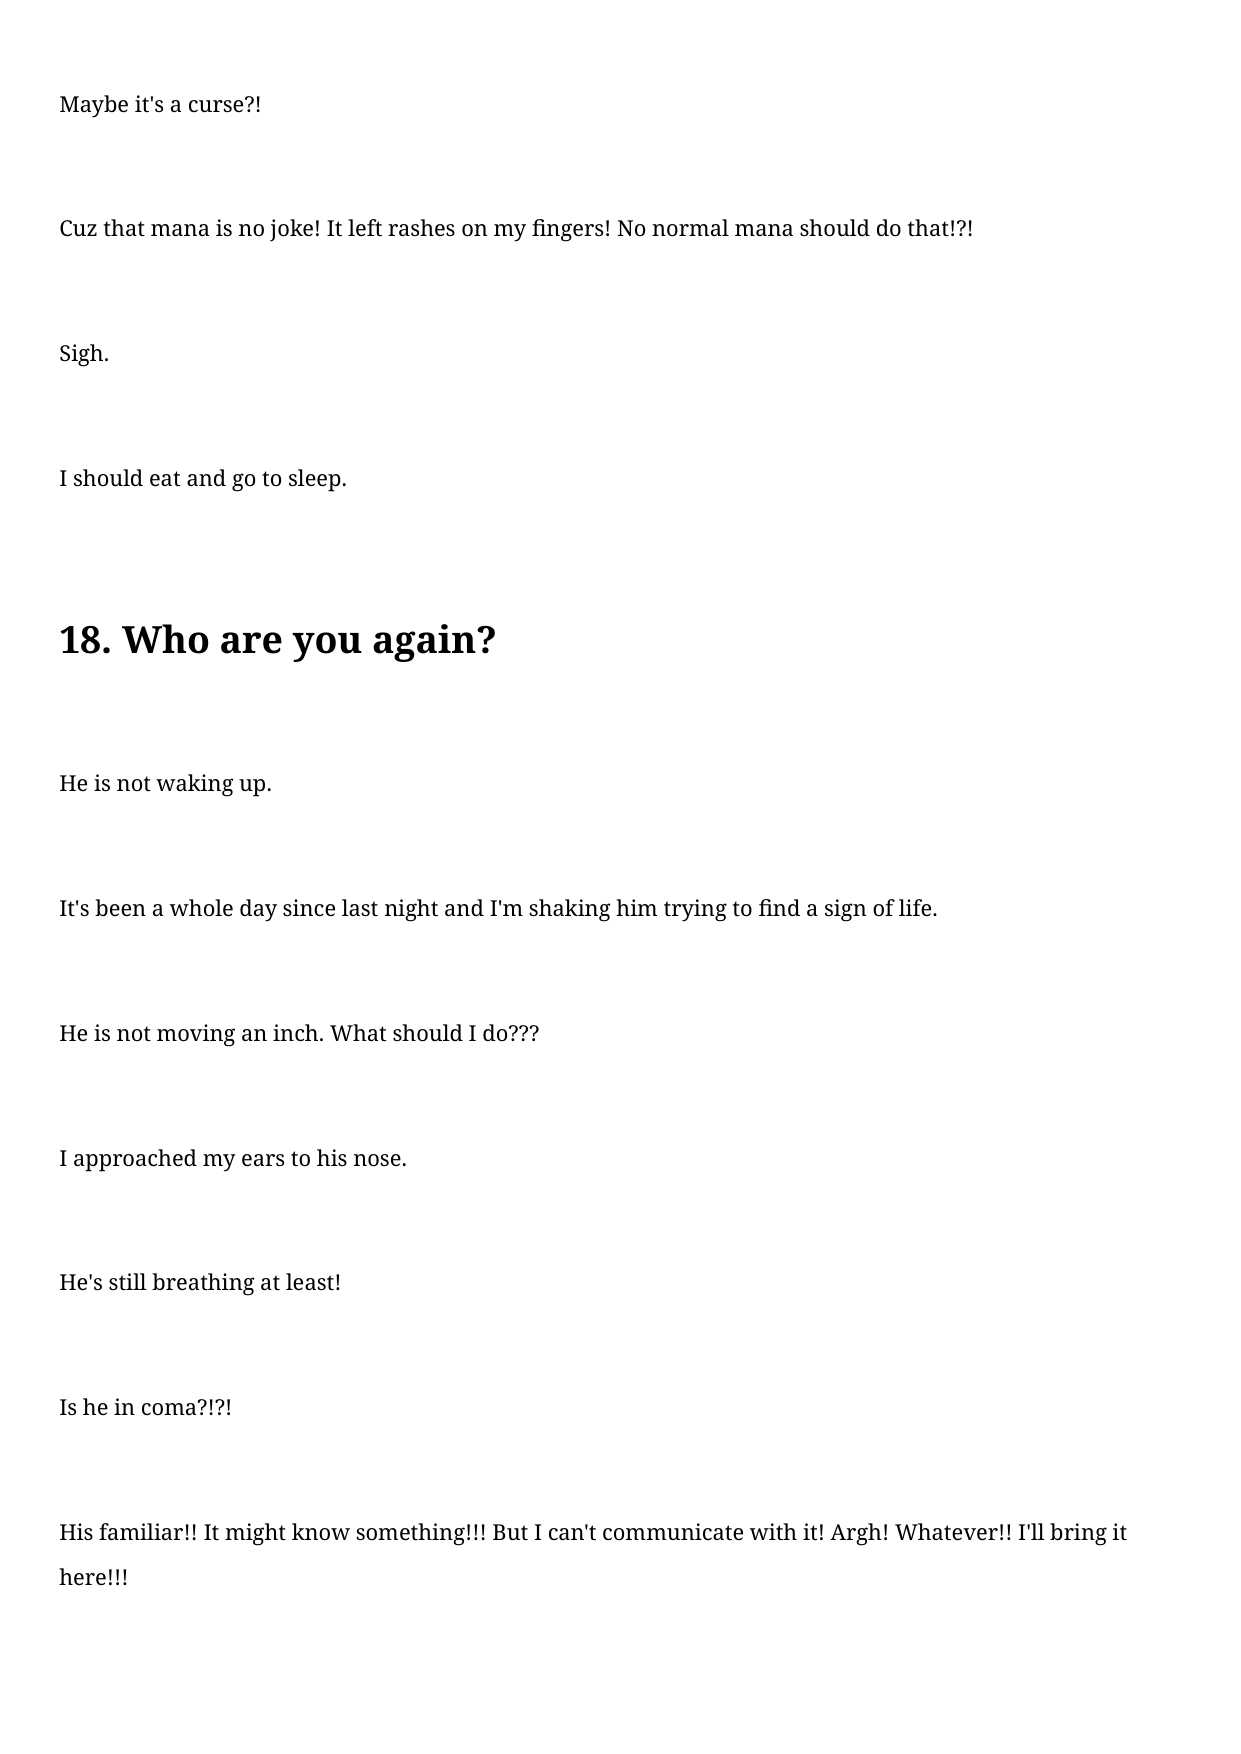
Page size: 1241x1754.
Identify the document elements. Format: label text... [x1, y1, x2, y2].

text I approached my ears to his nose. [59, 1142, 1181, 1172]
text Sigh. [59, 338, 1181, 368]
text Cuz that mana is no joke! It left rashes on my fingers! No normal mana should do that!?! [59, 213, 1181, 243]
subtitle 18. Who are you again? [59, 613, 1181, 664]
text I should eat and go to sleep. [59, 463, 1181, 493]
text He's still breathing at least! [59, 1267, 1181, 1297]
text He is not moving an inch. What should I do??? [59, 1018, 1181, 1047]
text Is he in coma?!?! [59, 1392, 1181, 1422]
text Maybe it's a curse?! [59, 88, 1181, 118]
text It's been a whole day since last night and I'm shaking him trying to find a sign of life. [59, 893, 1181, 922]
text He is not waking up. [59, 768, 1181, 798]
text His familiar!! It might know something!!! But I can't communicate with it! Argh! Whatever!! I'll bring it here!!! [59, 1517, 1181, 1592]
